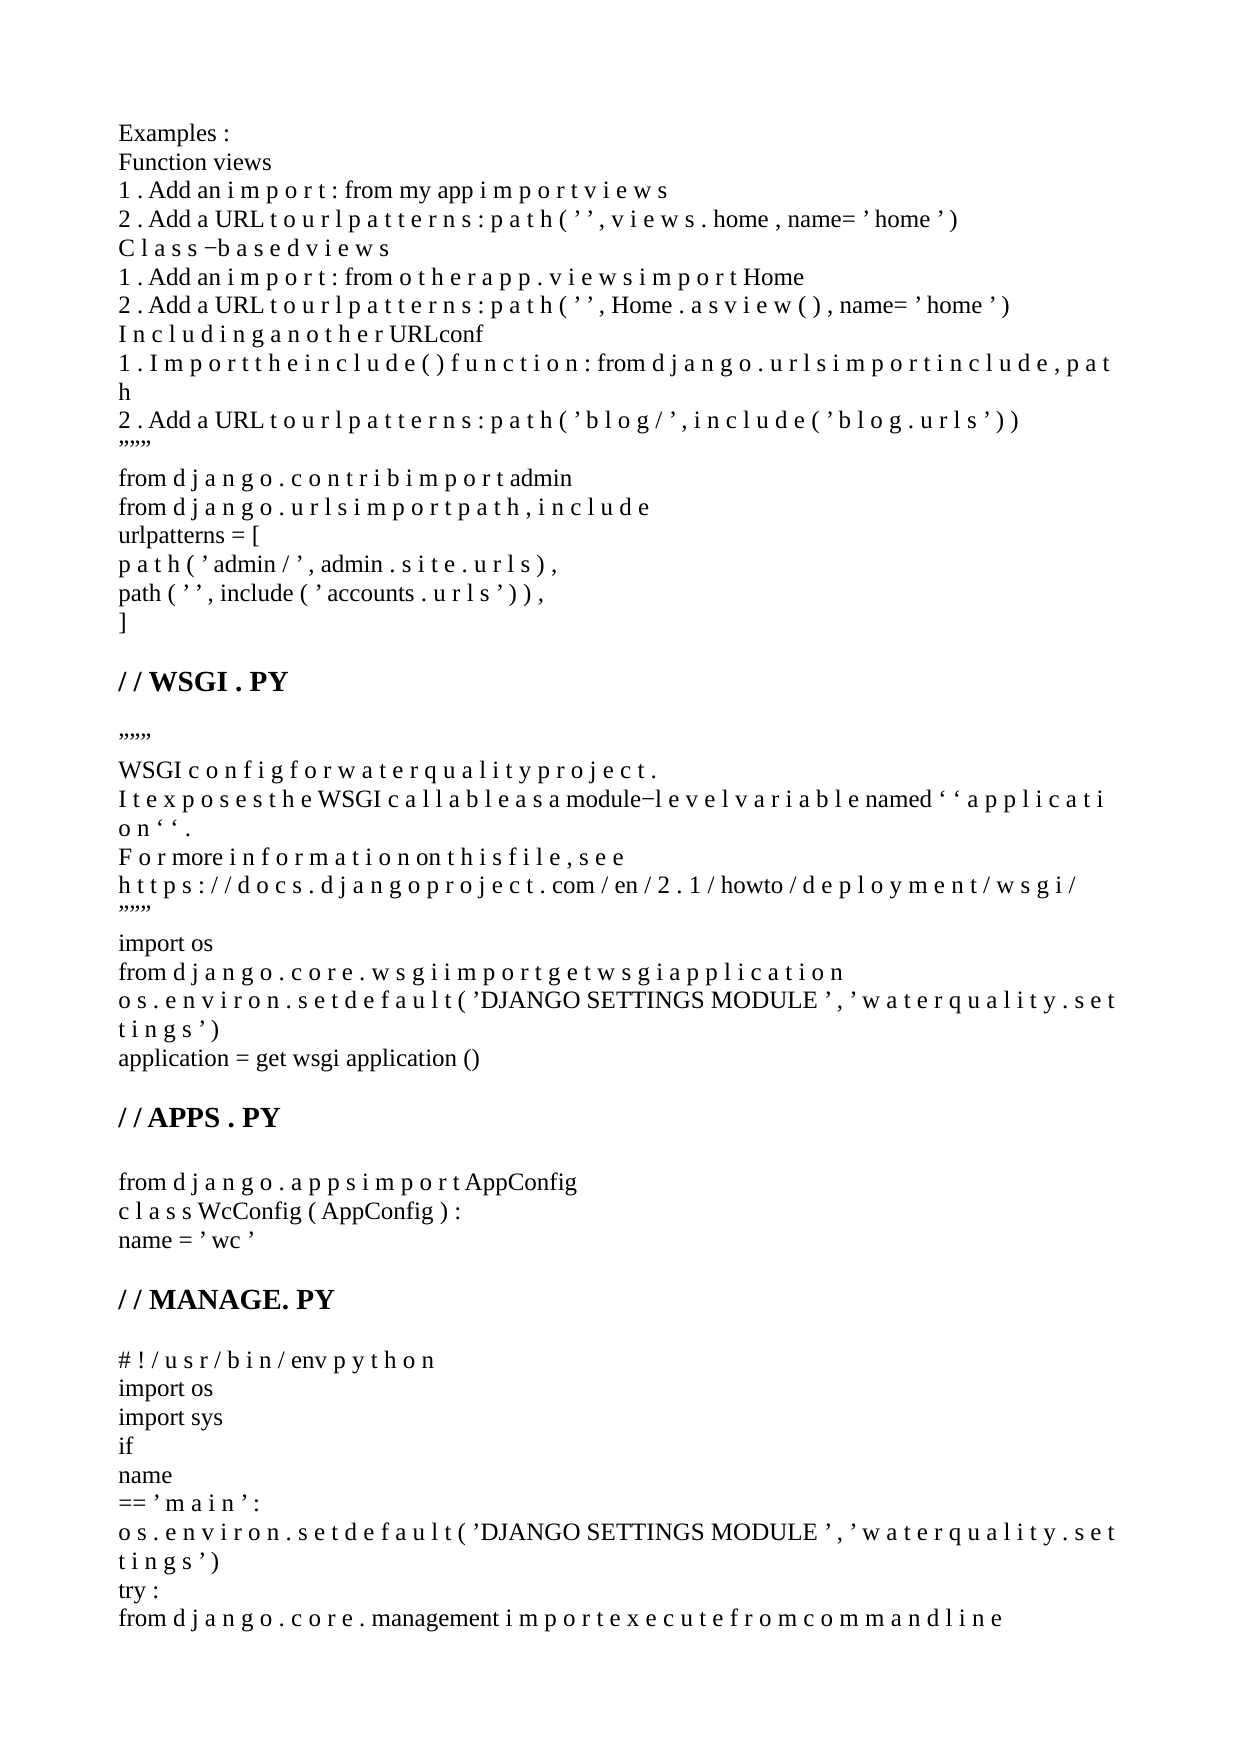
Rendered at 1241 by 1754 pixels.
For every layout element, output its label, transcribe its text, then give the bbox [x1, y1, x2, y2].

text ””” [118, 434, 1122, 463]
text o s . e n v i r o n . s e t d e f a u l t ( ’DJANGO SETTINGS MODULE ’ , ’ w a t e r q u a l i t y . s e t t i n g s ’ ) [118, 1517, 1122, 1575]
text if [118, 1431, 1122, 1460]
text name = ’ wc ’ [118, 1225, 1122, 1254]
text Function views [118, 147, 1122, 176]
text / / APPS . PY [118, 1100, 1122, 1134]
text 2 . Add a URL t o u r l p a t t e r n s : p a t h ( ’ ’ , v i e w s . home , name= ’ home ’ ) [118, 204, 1122, 233]
text o s . e n v i r o n . s e t d e f a u l t ( ’DJANGO SETTINGS MODULE ’ , ’ w a t e r q u a l i t y . s e t t i n g s ’ ) [118, 985, 1122, 1043]
text ] [118, 607, 1122, 636]
text == ’ m a i n ’ : [118, 1488, 1122, 1517]
text 2 . Add a URL t o u r l p a t t e r n s : p a t h ( ’ ’ , Home . a s v i e w ( ) , name= ’ home ’ ) [118, 291, 1122, 319]
text c l a s s WcConfig ( AppConfig ) : [118, 1196, 1122, 1225]
text ””” [118, 899, 1122, 928]
text Examples : [118, 118, 1122, 147]
text try : [118, 1575, 1122, 1603]
text import os [118, 1373, 1122, 1402]
text import os [118, 928, 1122, 957]
text C l a s s −b a s e d v i e w s [118, 233, 1122, 262]
text F o r more i n f o r m a t i o n on t h i s f i l e , s e e [118, 842, 1122, 870]
text from d j a n g o . c o r e . w s g i i m p o r t g e t w s g i a p p l i c a t i o n [118, 957, 1122, 985]
text / / MANAGE. PY [118, 1282, 1122, 1316]
text 1 . Add an i m p o r t : from my app i m p o r t v i e w s [118, 176, 1122, 204]
text I t e x p o s e s t h e WSGI c a l l a b l e a s a module−l e v e l v a r i a b l e named ‘ ‘ a p p l i c a t i o n ‘ ‘ . [118, 784, 1122, 842]
text I n c l u d i n g a n o t h e r URLconf [118, 319, 1122, 348]
text 1 . Add an i m p o r t : from o t h e r a p p . v i e w s i m p o r t Home [118, 262, 1122, 291]
text from d j a n g o . c o n t r i b i m p o r t admin [118, 463, 1122, 492]
text / / WSGI . PY [118, 664, 1122, 698]
text WSGI c o n f i g f o r w a t e r q u a l i t y p r o j e c t . [118, 755, 1122, 784]
text path ( ’ ’ , include ( ’ accounts . u r l s ’ ) ) , [118, 578, 1122, 607]
text urlpatterns = [ [118, 521, 1122, 549]
text application = get wsgi application () [118, 1043, 1122, 1072]
text import sys [118, 1402, 1122, 1431]
text name [118, 1460, 1122, 1488]
text h t t p s : / / d o c s . d j a n g o p r o j e c t . com / en / 2 . 1 / howto / d e p l o y m e n t / w s g i / [118, 870, 1122, 899]
text from d j a n g o . a p p s i m p o r t AppConfig [118, 1167, 1122, 1196]
text from d j a n g o . c o r e . management i m p o r t e x e c u t e f r o m c o m m a n d l i n e [118, 1603, 1122, 1632]
text ””” [118, 727, 1122, 755]
text # ! / u s r / b i n / env p y t h o n [118, 1345, 1122, 1373]
text p a t h ( ’ admin / ’ , admin . s i t e . u r l s ) , [118, 549, 1122, 578]
text 1 . I m p o r t t h e i n c l u d e ( ) f u n c t i o n : from d j a n g o . u r l s i m p o r t i n c l u d e , p a t h [118, 348, 1122, 406]
text from d j a n g o . u r l s i m p o r t p a t h , i n c l u d e [118, 492, 1122, 521]
text 2 . Add a URL t o u r l p a t t e r n s : p a t h ( ’ b l o g / ’ , i n c l u d e ( ’ b l o g . u r l s ’ ) ) [118, 406, 1122, 434]
